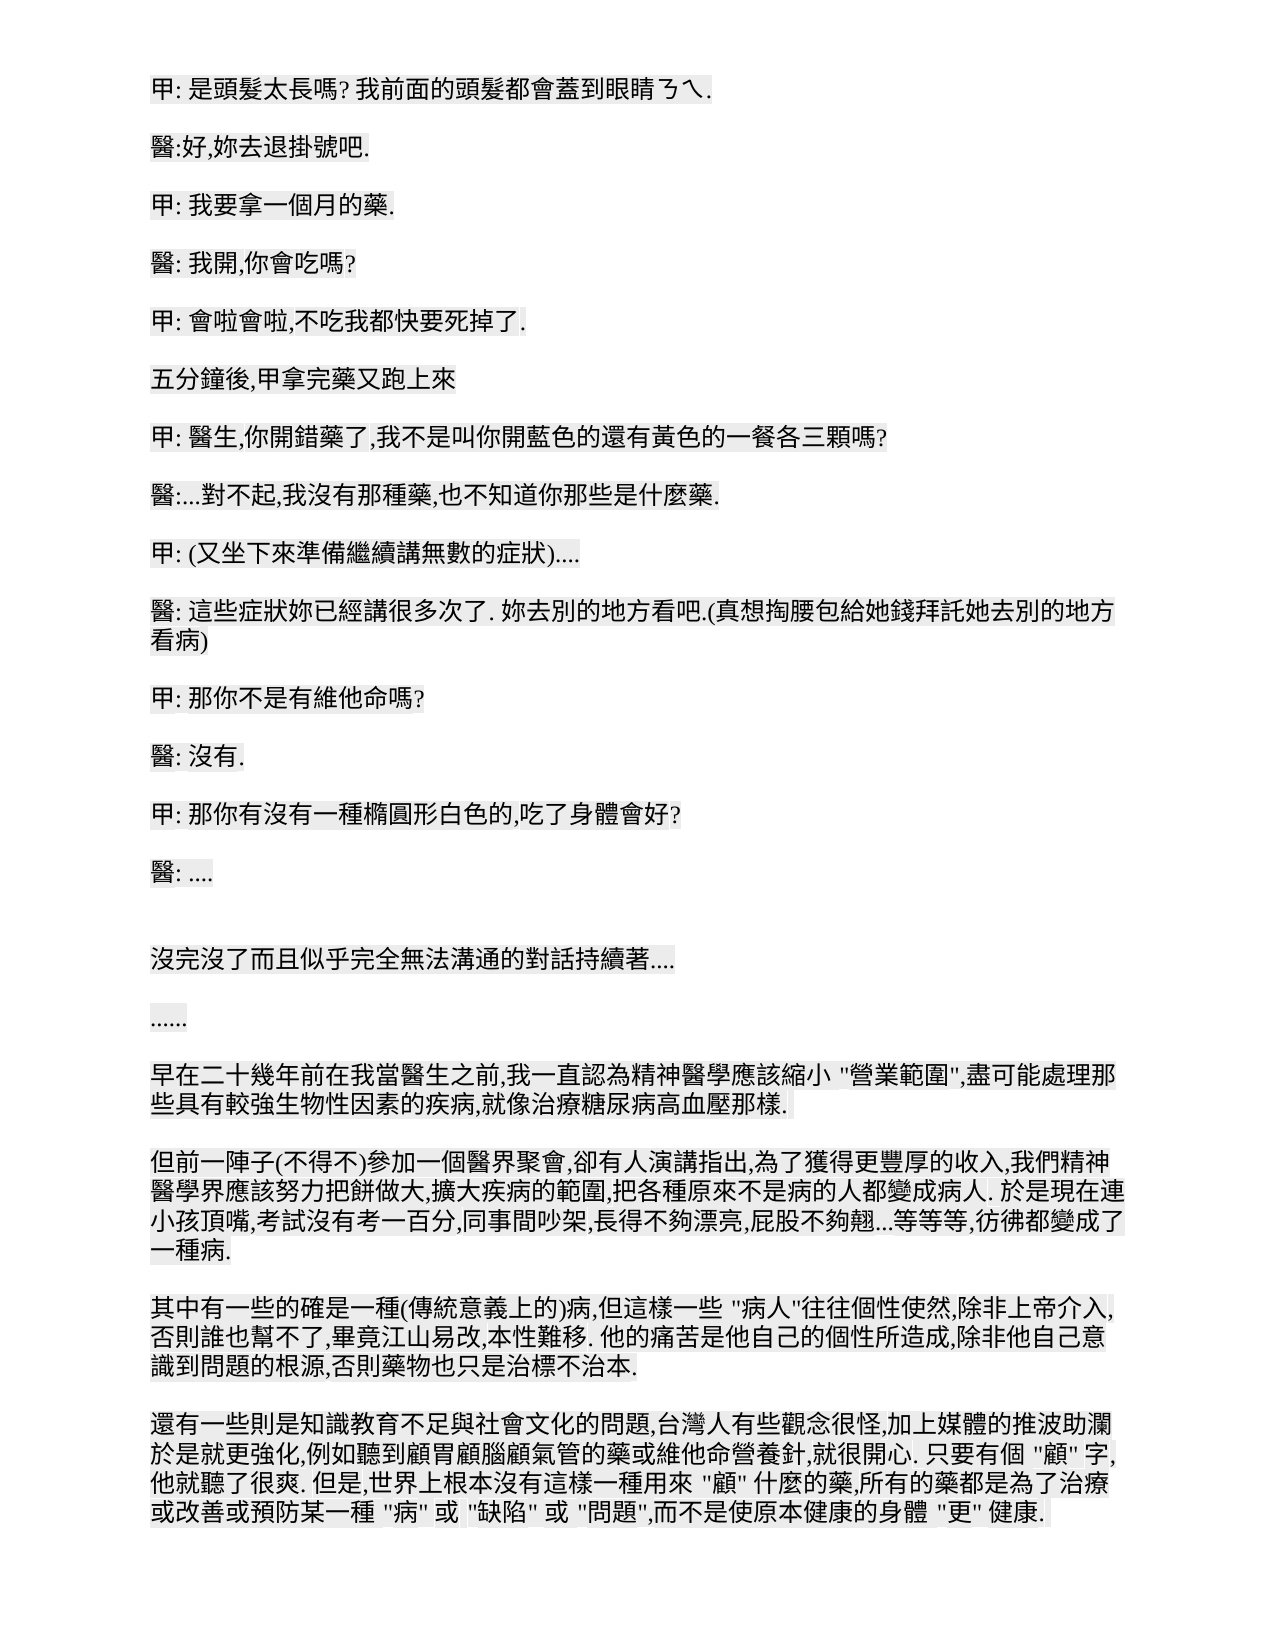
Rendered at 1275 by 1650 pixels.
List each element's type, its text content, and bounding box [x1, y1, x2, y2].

text 甲: 是頭髮太長嗎? 我前面的頭髮都會蓋到眼睛ㄋㄟ. 醫:好,妳去退掛號吧. 甲: 我要拿一個月的藥. 醫: 我開,你會吃嗎? 甲: 會啦會啦,不吃我都快要死掉了. 五分鐘後,甲拿完藥又跑上來 甲: 醫生,你開錯藥了,我不是叫你開藍色的還有黃色的一餐各三顆嗎? 醫:...對不起,我沒有那種藥,也不知道你那些是什麼藥. 甲: (又坐下來準備繼續講無數的症狀).... 醫: 這些症狀妳已經講很多次了. 妳去別的地方看吧.(真想掏腰包給她錢拜託她去別的地方看病) 甲: 那你不是有維他命嗎? 醫: 沒有. 甲: 那你有沒有一種橢圓形白色的,吃了身體會好? 醫: .... 沒完沒了而且似乎完全無法溝通的對話持續著.... ...... 早在二十幾年前在我當醫生之前,我一直認為精神醫學應該縮小 "營業範圍",盡可能處理那些具有較強生物性因素的疾病,就像治療糖尿病高血壓那樣. 但前一陣子(不得不)參加一個醫界聚會,卻有人演講指出,為了獲得更豐厚的收入,我們精神醫學界應該努力把餅做大,擴大疾病的範圍,把各種原來不是病的人都變成病人. 於是現在連小孩頂嘴,考試沒有考一百分,同事間吵架,長得不夠漂亮,屁股不夠翹...等等等,彷彿都變成了一種病. 其中有一些的確是一種(傳統意義上的)病,但這樣一些 "病人"往往個性使然,除非上帝介入,否則誰也幫不了,畢竟江山易改,本性難移. 他的痛苦是他自己的個性所造成,除非他自己意識到問題的根源,否則藥物也只是治標不治本. 還有一些則是知識教育不足與社會文化的問題,台灣人有些觀念很怪,加上媒體的推波助瀾於是就更強化,例如聽到顧胃顧腦顧氣管的藥或維他命營養針,就很開心. 只要有個 "顧" 字,他就聽了很爽. 但是,世界上根本沒有這樣一種用來 "顧" 什麼的藥,所有的藥都是為了治療或改善或預防某一種 "病" 或 "缺陷" 或 "問題",而不是使原本健康的身體 "更" 健康. [150, 75, 1125, 1556]
